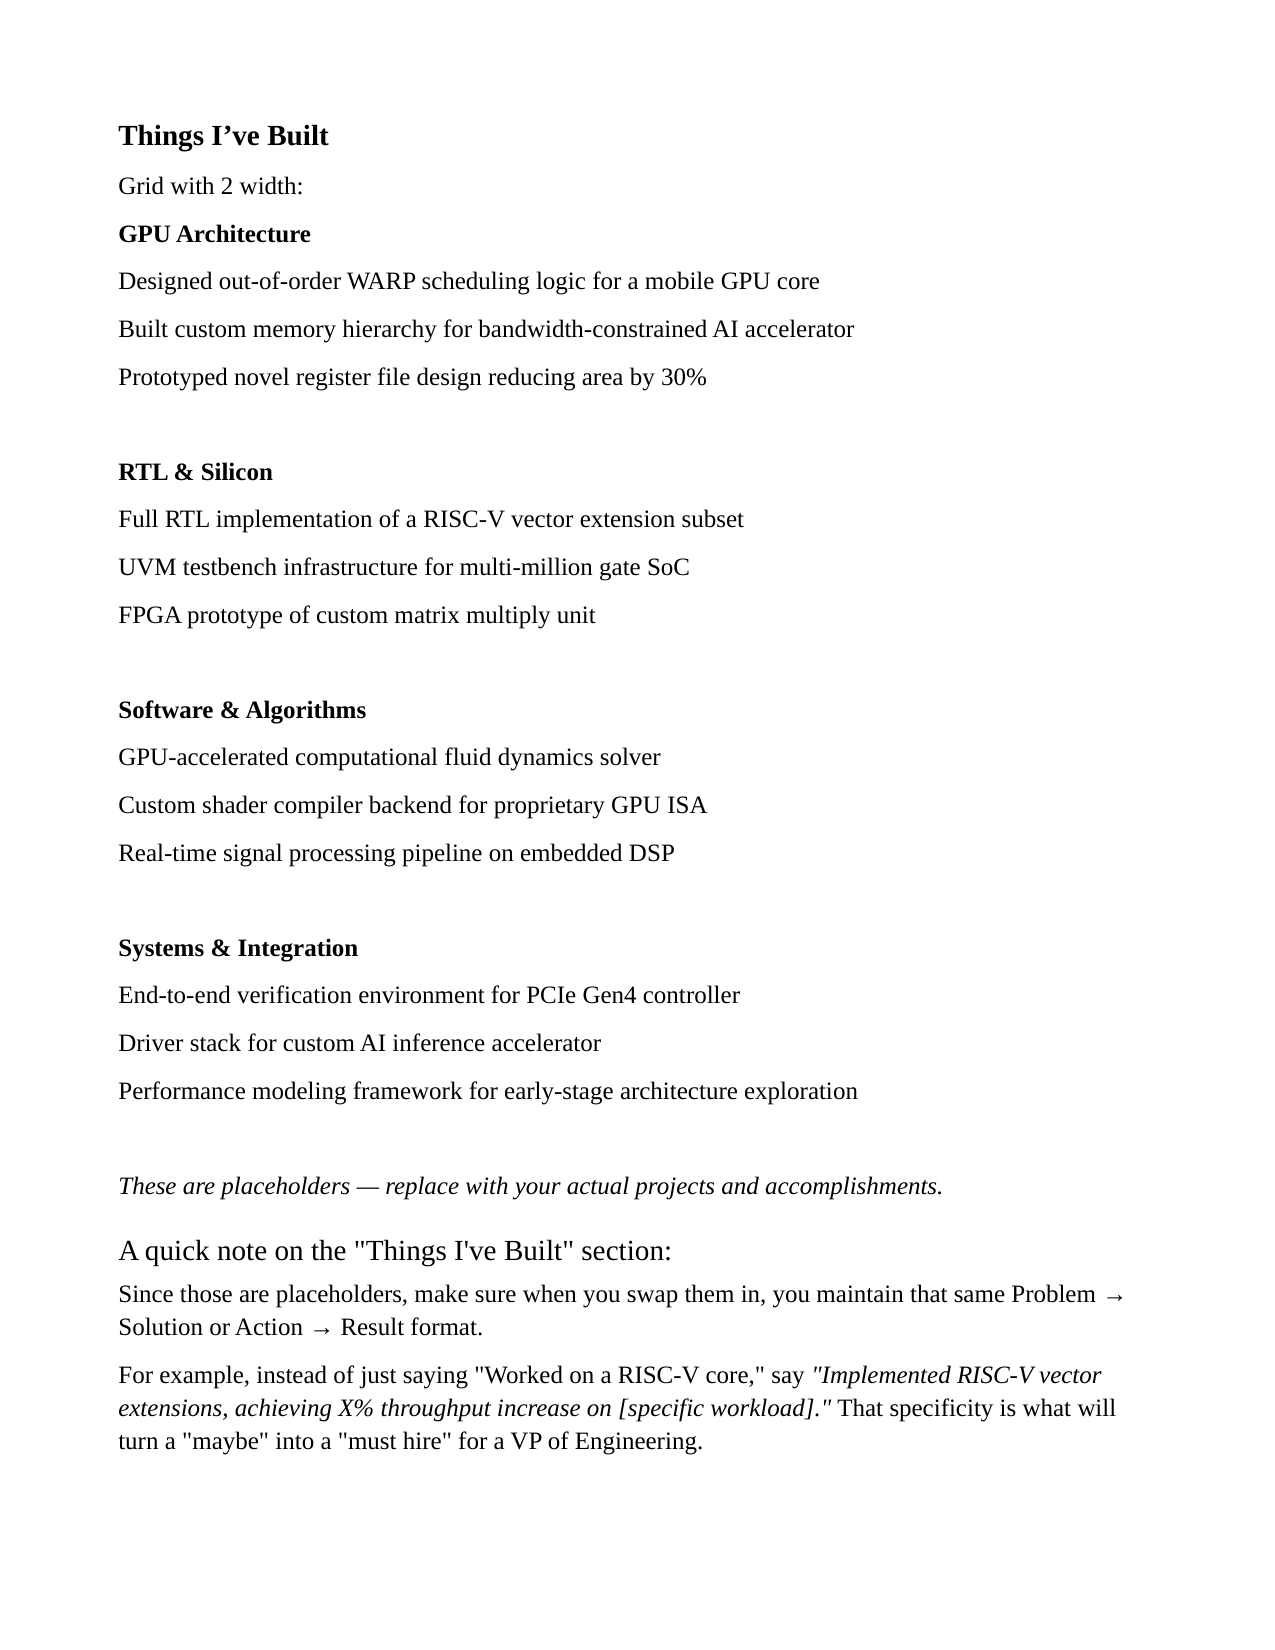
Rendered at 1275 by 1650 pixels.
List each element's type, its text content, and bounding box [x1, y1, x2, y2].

text Custom shader compiler backend for proprietary GPU ISA [118, 790, 1157, 819]
subtitle A quick note on the "Things I've Built" section: [118, 1233, 1157, 1267]
text Designed out-of-order WARP scheduling logic for a mobile GPU core [118, 266, 1157, 295]
text End-to-end verification environment for PCIe Gen4 controller [118, 981, 1157, 1009]
text These are placeholders — replace with your actual projects and accomplishments. [118, 1171, 1157, 1200]
text Systems & Integration [118, 933, 1157, 962]
text RTL & Silicon [118, 457, 1157, 486]
text Grid with 2 width: [118, 171, 1157, 200]
text Full RTL implementation of a RISC-V vector extension subset [118, 504, 1157, 533]
subtitle Things I’ve Built [118, 118, 1157, 152]
text UVM testbench infrastructure for multi-million gate SoC [118, 552, 1157, 581]
text GPU Architecture [118, 219, 1157, 248]
text Real-time signal processing pipeline on embedded DSP [118, 838, 1157, 866]
text Built custom memory hierarchy for bandwidth-constrained AI accelerator [118, 314, 1157, 343]
text Driver stack for custom AI inference accelerator [118, 1028, 1157, 1057]
text Prototyped novel register file design reducing area by 30% [118, 362, 1157, 390]
text FPGA prototype of custom matrix multiply unit [118, 600, 1157, 628]
text For example, instead of just saying "Worked on a RISC-V core," say "Implemented RISC-V vector extensions, achieving X% throughput increase on [specific workload]." That specificity is what will turn a "maybe" into a "must hire" for a VP of Engineering. [118, 1360, 1157, 1454]
text Performance modeling framework for early-stage architecture exploration [118, 1076, 1157, 1104]
text GPU-accelerated computational fluid dynamics solver [118, 742, 1157, 771]
text Since those are placeholders, make sure when you swap them in, you maintain that same Problem → Solution or Action → Result format. [118, 1279, 1157, 1341]
text Software & Algorithms [118, 695, 1157, 724]
